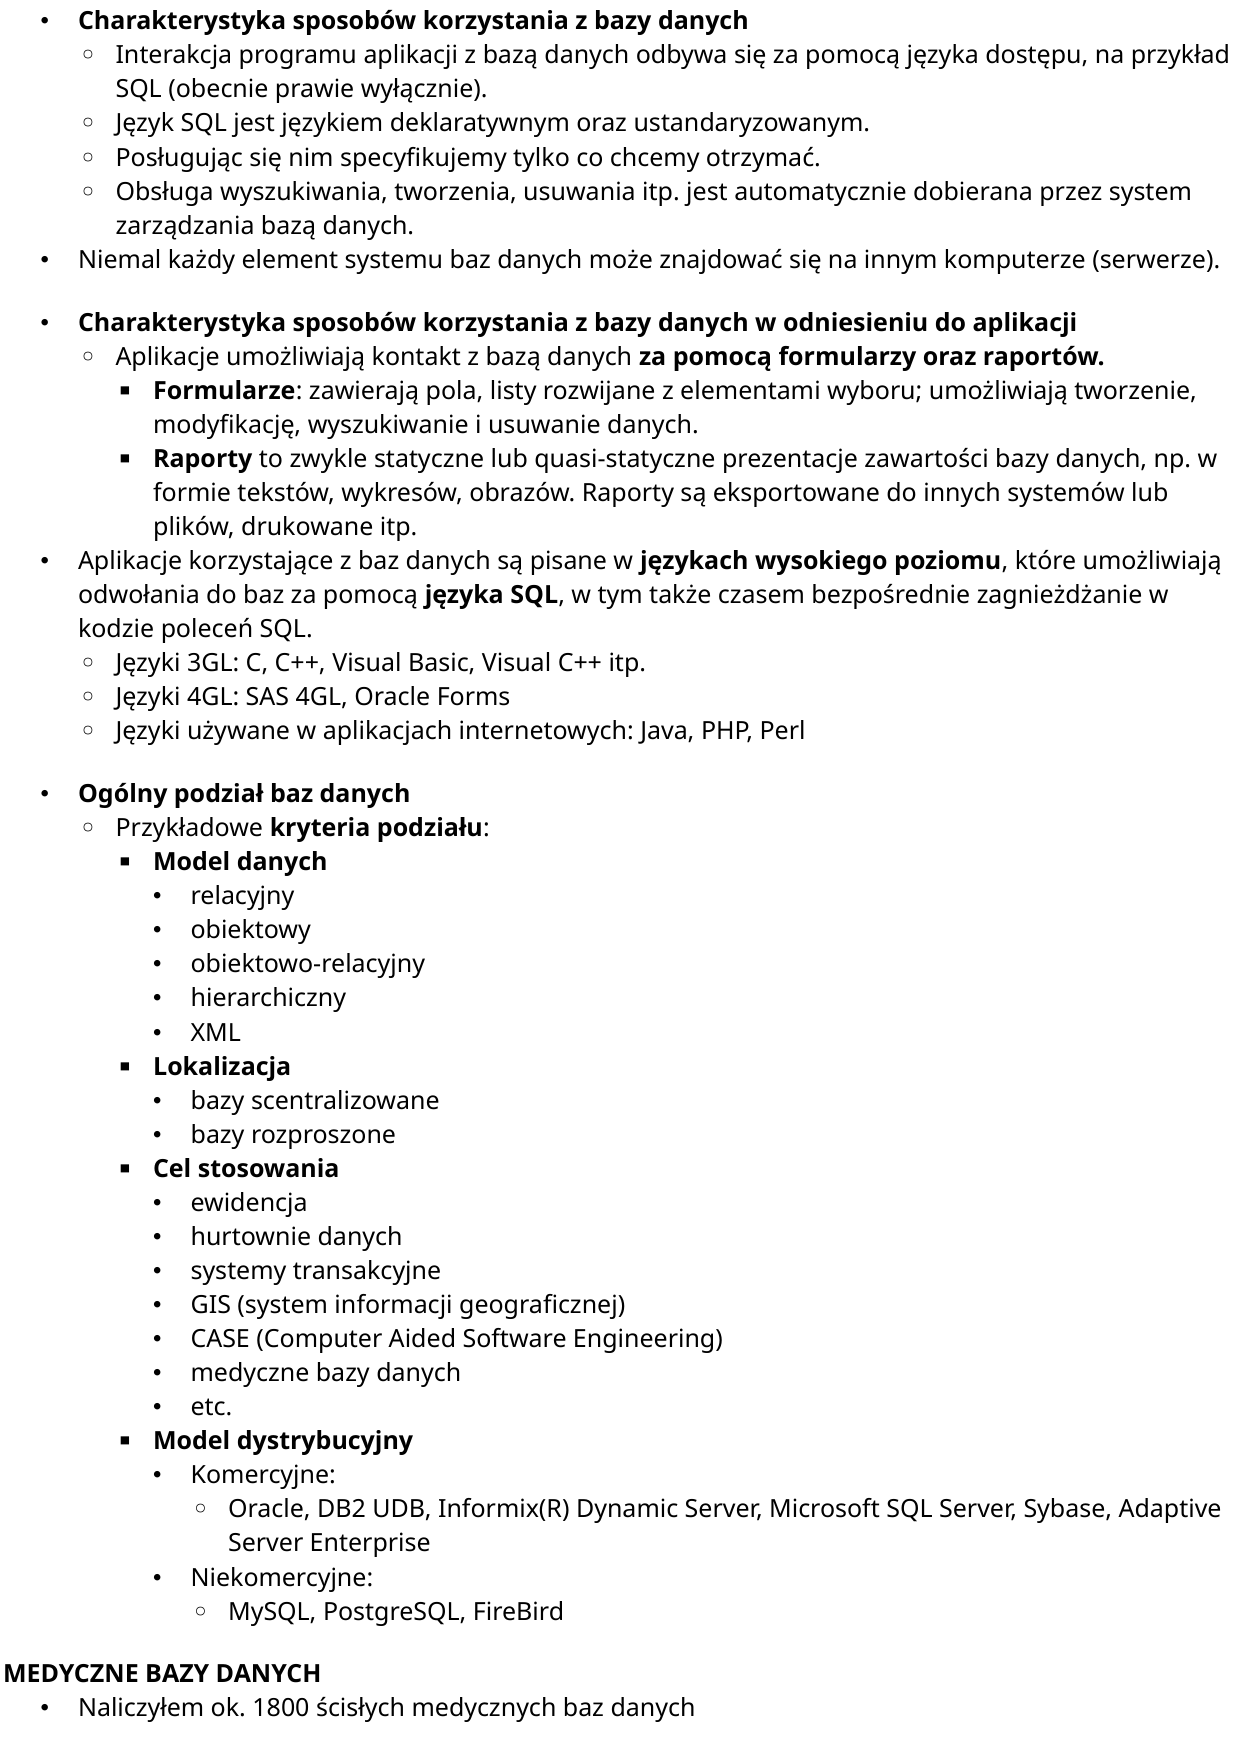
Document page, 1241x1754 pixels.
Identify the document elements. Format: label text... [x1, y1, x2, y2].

list Niekomercyjne: [153, 1559, 1237, 1593]
list Formularze: zawierają pola, listy rozwijane z elementami wyboru; umożliwiają tworzenie, modyfikację, wyszukiwanie i usuwanie danych. [115, 372, 1237, 440]
list Ogólny podział baz danych [40, 776, 1237, 810]
list Interakcja programu aplikacji z bazą danych odbywa się za pomocą języka dostępu, na przykład SQL (obecnie prawie wyłącznie). [78, 37, 1237, 105]
list relacyjny [153, 878, 1237, 912]
list medyczne bazy danych [153, 1355, 1237, 1389]
list bazy rozproszone [153, 1116, 1237, 1150]
list Języki 4GL: SAS 4GL, Oracle Forms [78, 679, 1237, 713]
list Aplikacje korzystające z baz danych są pisane w językach wysokiego poziomu, które umożliwiają odwołania do baz za pomocą języka SQL, w tym także czasem bezpośrednie zagnieżdżanie w kodzie poleceń SQL. [40, 543, 1237, 645]
list ewidencja [153, 1184, 1237, 1218]
list bazy scentralizowane [153, 1082, 1237, 1116]
list Posługując się nim specyfikujemy tylko co chcemy otrzymać. [78, 139, 1237, 173]
list Model dystrybucyjny [115, 1423, 1237, 1457]
list GIS (system informacji geograficznej) [153, 1287, 1237, 1321]
list Charakterystyka sposobów korzystania z bazy danych [40, 3, 1237, 37]
list Niemal każdy element systemu baz danych może znajdować się na innym komputerze (serwerze). [40, 241, 1237, 275]
list obiektowo-relacyjny [153, 946, 1237, 980]
list XML [153, 1014, 1237, 1048]
list MySQL, PostgreSQL, FireBird [190, 1593, 1237, 1627]
list hurtownie danych [153, 1218, 1237, 1253]
list obiektowy [153, 912, 1237, 946]
list Naliczyłem ok. 1800 ścisłych medycznych baz danych [40, 1690, 1237, 1724]
list Raporty to zwykle statyczne lub quasi-statyczne prezentacje zawartości bazy danych, np. w formie tekstów, wykresów, obrazów. Raporty są eksportowane do innych systemów lub plików, drukowane itp. [115, 440, 1237, 543]
list Oracle, DB2 UDB, Informix(R) Dynamic Server, Microsoft SQL Server, Sybase, Adaptive Server Enterprise [190, 1491, 1237, 1559]
list Cel stosowania [115, 1150, 1237, 1184]
list Język SQL jest językiem deklaratywnym oraz ustandaryzowanym. [78, 105, 1237, 139]
list Aplikacje umożliwiają kontakt z bazą danych za pomocą formularzy oraz raportów. [78, 338, 1237, 372]
text MEDYCZNE BAZY DANYCH [3, 1656, 1237, 1690]
list Języki używane w aplikacjach internetowych: Java, PHP, Perl [78, 713, 1237, 747]
list Model danych [115, 844, 1237, 878]
list Charakterystyka sposobów korzystania z bazy danych w odniesieniu do aplikacji [40, 304, 1237, 338]
list Lokalizacja [115, 1048, 1237, 1082]
list systemy transakcyjne [153, 1253, 1237, 1287]
list Języki 3GL: C, C++, Visual Basic, Visual C++ itp. [78, 645, 1237, 679]
list Obsługa wyszukiwania, tworzenia, usuwania itp. jest automatycznie dobierana przez system zarządzania bazą danych. [78, 173, 1237, 241]
list etc. [153, 1389, 1237, 1423]
list hierarchiczny [153, 980, 1237, 1014]
list CASE (Computer Aided Software Engineering) [153, 1321, 1237, 1355]
list Komercyjne: [153, 1457, 1237, 1491]
list Przykładowe kryteria podziału: [78, 810, 1237, 844]
